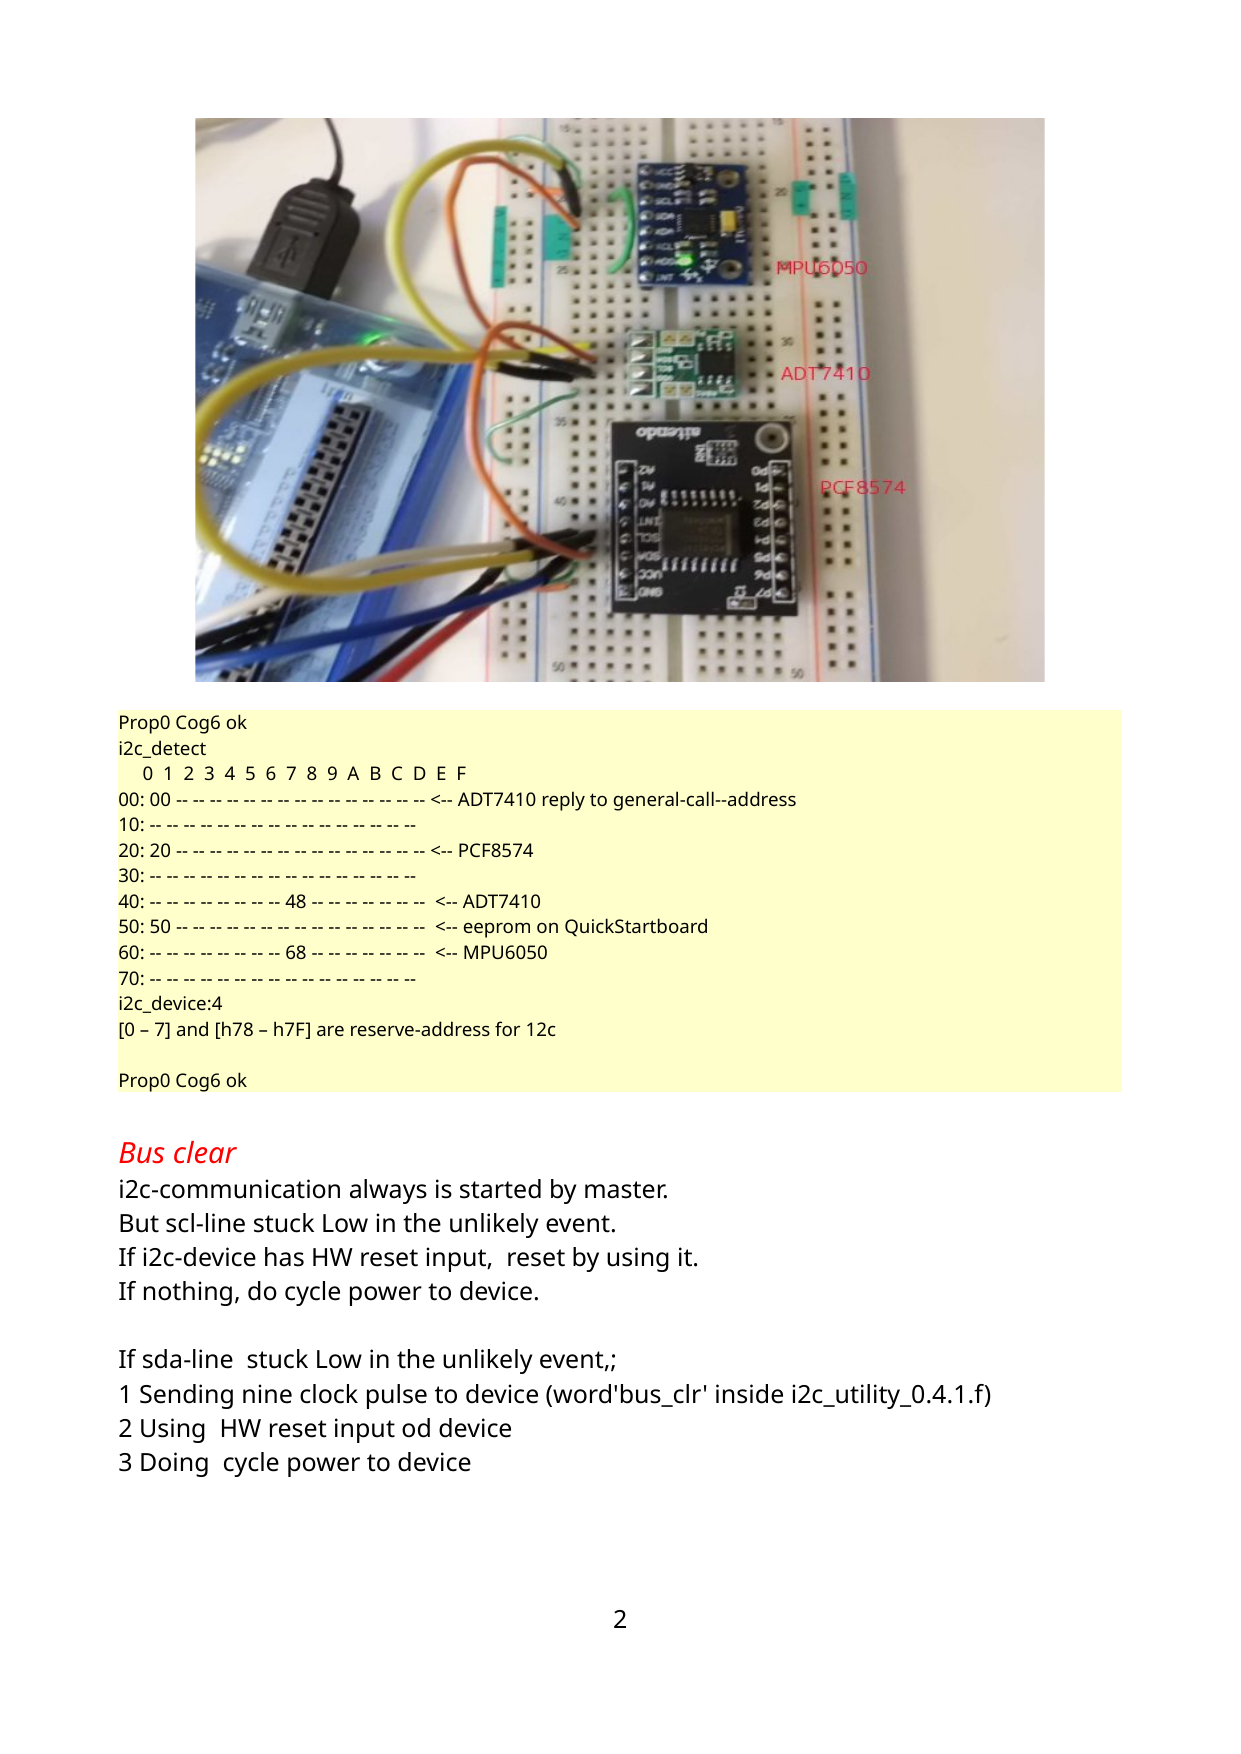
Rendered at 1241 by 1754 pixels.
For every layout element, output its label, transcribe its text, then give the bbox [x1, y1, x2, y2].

text 00: 00 -- -- -- -- -- -- -- -- -- -- -- -- -- -- -- <-- ADT7410 reply to general-call--address [118, 786, 1122, 812]
text Prop0 Cog6 ok [118, 710, 1122, 735]
text 70: -- -- -- -- -- -- -- -- -- -- -- -- -- -- -- -- [118, 965, 1122, 990]
text But scl-line stuck Low in the unlikely event. [118, 1206, 1122, 1240]
text Bus clear [118, 1132, 1122, 1172]
text 30: -- -- -- -- -- -- -- -- -- -- -- -- -- -- -- -- [118, 863, 1122, 888]
text Prop0 Cog6 ok [118, 1067, 1122, 1092]
text 20: 20 -- -- -- -- -- -- -- -- -- -- -- -- -- -- -- <-- PCF8574 [118, 837, 1122, 863]
text 40: -- -- -- -- -- -- -- -- 48 -- -- -- -- -- -- -- <-- ADT7410 [118, 888, 1122, 914]
picture [195, 118, 1045, 682]
text 2 Using HW reset input od device [118, 1410, 1122, 1444]
text If sda-line stuck Low in the unlikely event,; [118, 1342, 1122, 1376]
text If i2c-device has HW reset input, reset by using it. [118, 1240, 1122, 1274]
text i2c_detect [118, 735, 1122, 761]
text 60: -- -- -- -- -- -- -- -- 68 -- -- -- -- -- -- -- <-- MPU6050 [118, 939, 1122, 965]
text i2c_device:4 [118, 990, 1122, 1016]
text 1 Sending nine clock pulse to device (word'bus_clr' inside i2c_utility_0.4.1.f) [118, 1376, 1122, 1410]
text 0 1 2 3 4 5 6 7 8 9 A B C D E F [118, 761, 1122, 786]
text 10: -- -- -- -- -- -- -- -- -- -- -- -- -- -- -- -- [118, 812, 1122, 837]
text 50: 50 -- -- -- -- -- -- -- -- -- -- -- -- -- -- -- <-- eeprom on QuickStartboard [118, 914, 1122, 939]
text If nothing, do cycle power to device. [118, 1274, 1122, 1308]
text i2c-communication always is started by master. [118, 1172, 1122, 1206]
text [0 – 7] and [h78 – h7F] are reserve-address for 12c [118, 1016, 1122, 1041]
text 3 Doing cycle power to device [118, 1444, 1122, 1478]
